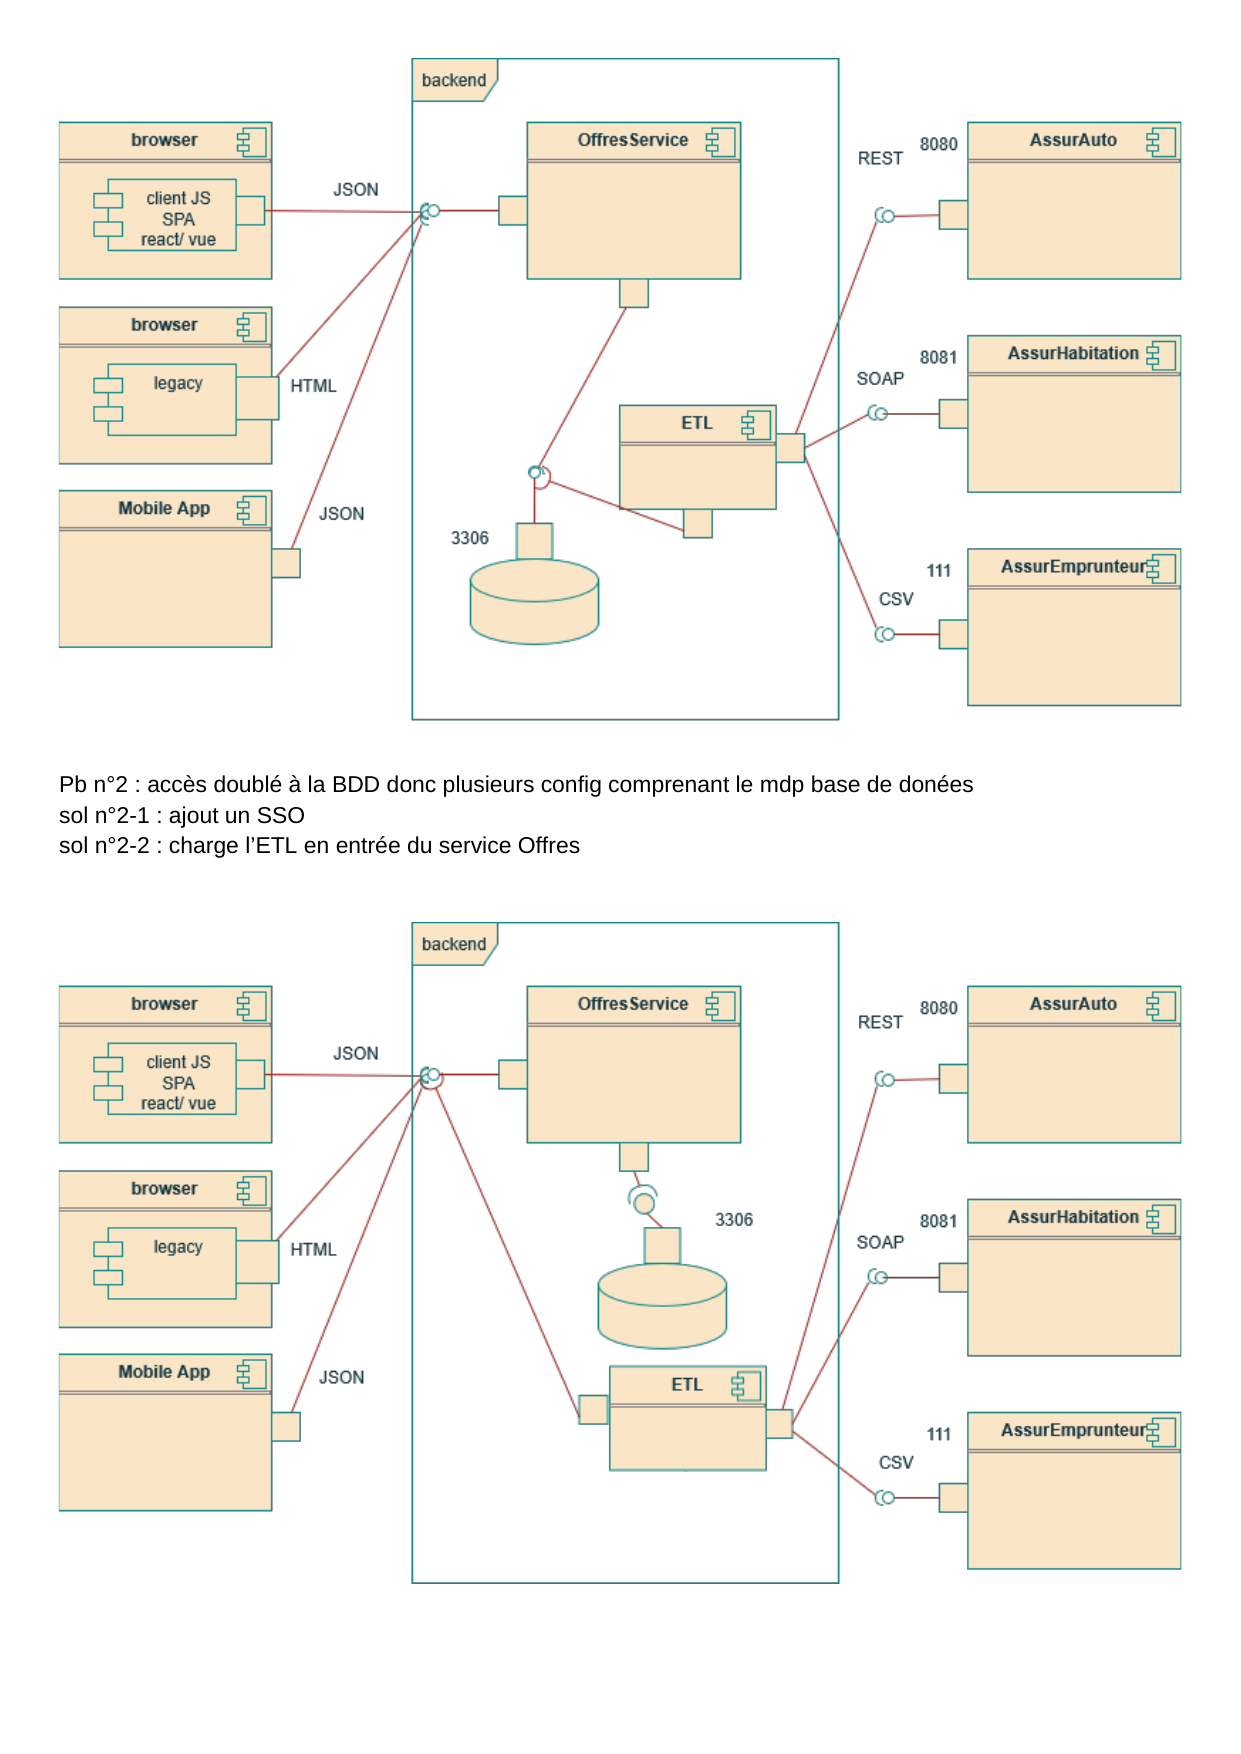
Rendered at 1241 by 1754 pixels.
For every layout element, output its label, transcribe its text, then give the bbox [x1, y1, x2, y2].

text Pb n°2 : accès doublé à la BDD donc plusieurs config comprenant le mdp base de donées [59, 771, 1181, 798]
picture [58, 922, 1182, 1584]
picture [58, 58, 1182, 722]
text sol n°2-1 : ajout un SSO [59, 802, 1181, 828]
text sol n°2-2 : charge l’ETL en entrée du service Offres [59, 832, 1181, 858]
